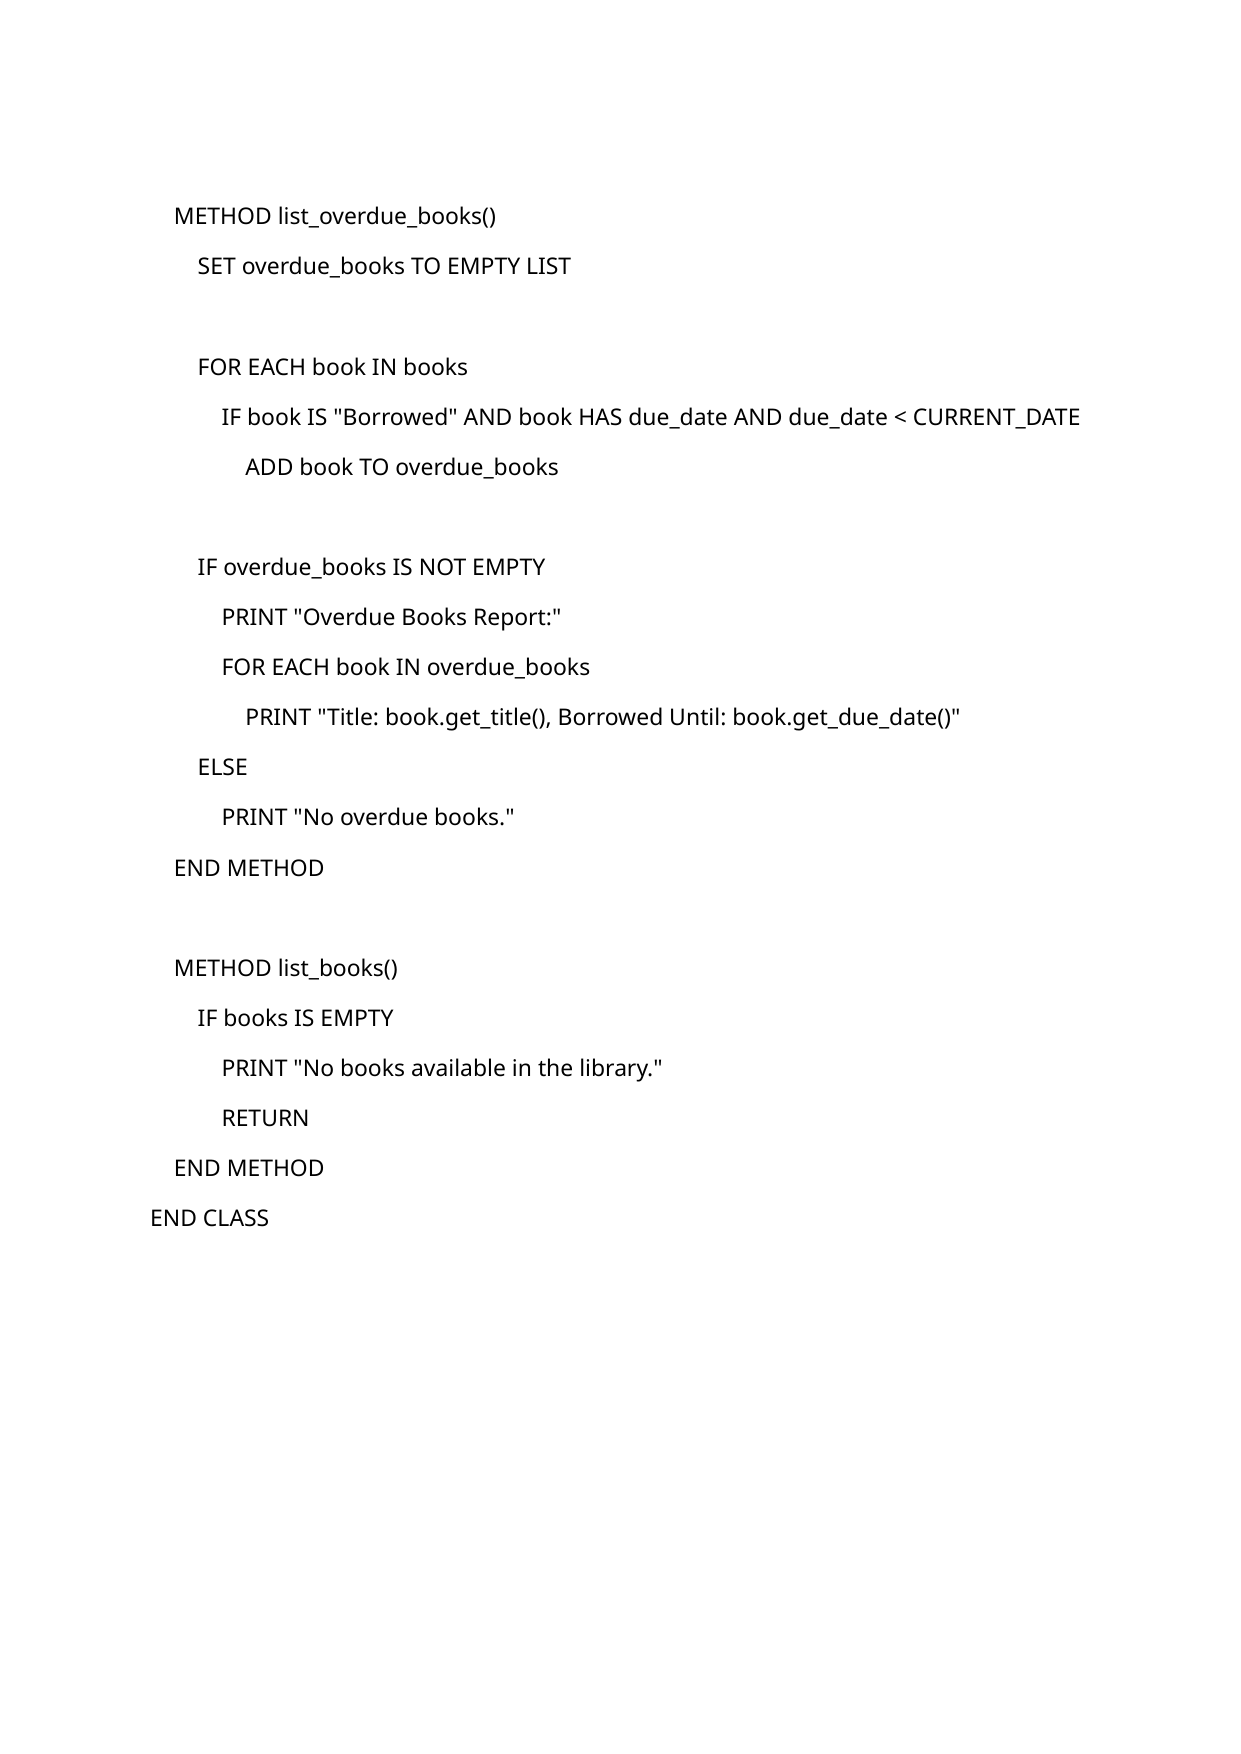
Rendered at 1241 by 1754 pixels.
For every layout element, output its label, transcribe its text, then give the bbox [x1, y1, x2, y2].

text METHOD list_books() [150, 952, 1090, 983]
text PRINT "Title: book.get_title(), Borrowed Until: book.get_due_date()" [150, 701, 1090, 732]
text IF overdue_books IS NOT EMPTY [150, 551, 1090, 582]
text ADD book TO overdue_books [150, 451, 1090, 482]
text PRINT "Overdue Books Report:" [150, 601, 1090, 632]
text SET overdue_books TO EMPTY LIST [150, 250, 1090, 281]
text IF book IS "Borrowed" AND book HAS due_date AND due_date < CURRENT_DATE [150, 401, 1090, 432]
text FOR EACH book IN overdue_books [150, 651, 1090, 682]
text PRINT "No books available in the library." [150, 1052, 1090, 1083]
text END METHOD [150, 1152, 1090, 1183]
text METHOD list_overdue_books() [150, 200, 1090, 231]
text ELSE [150, 751, 1090, 782]
text END METHOD [150, 851, 1090, 883]
text PRINT "No overdue books." [150, 801, 1090, 833]
text FOR EACH book IN books [150, 350, 1090, 382]
text END CLASS [150, 1202, 1090, 1233]
text RETURN [150, 1102, 1090, 1133]
text IF books IS EMPTY [150, 1002, 1090, 1033]
